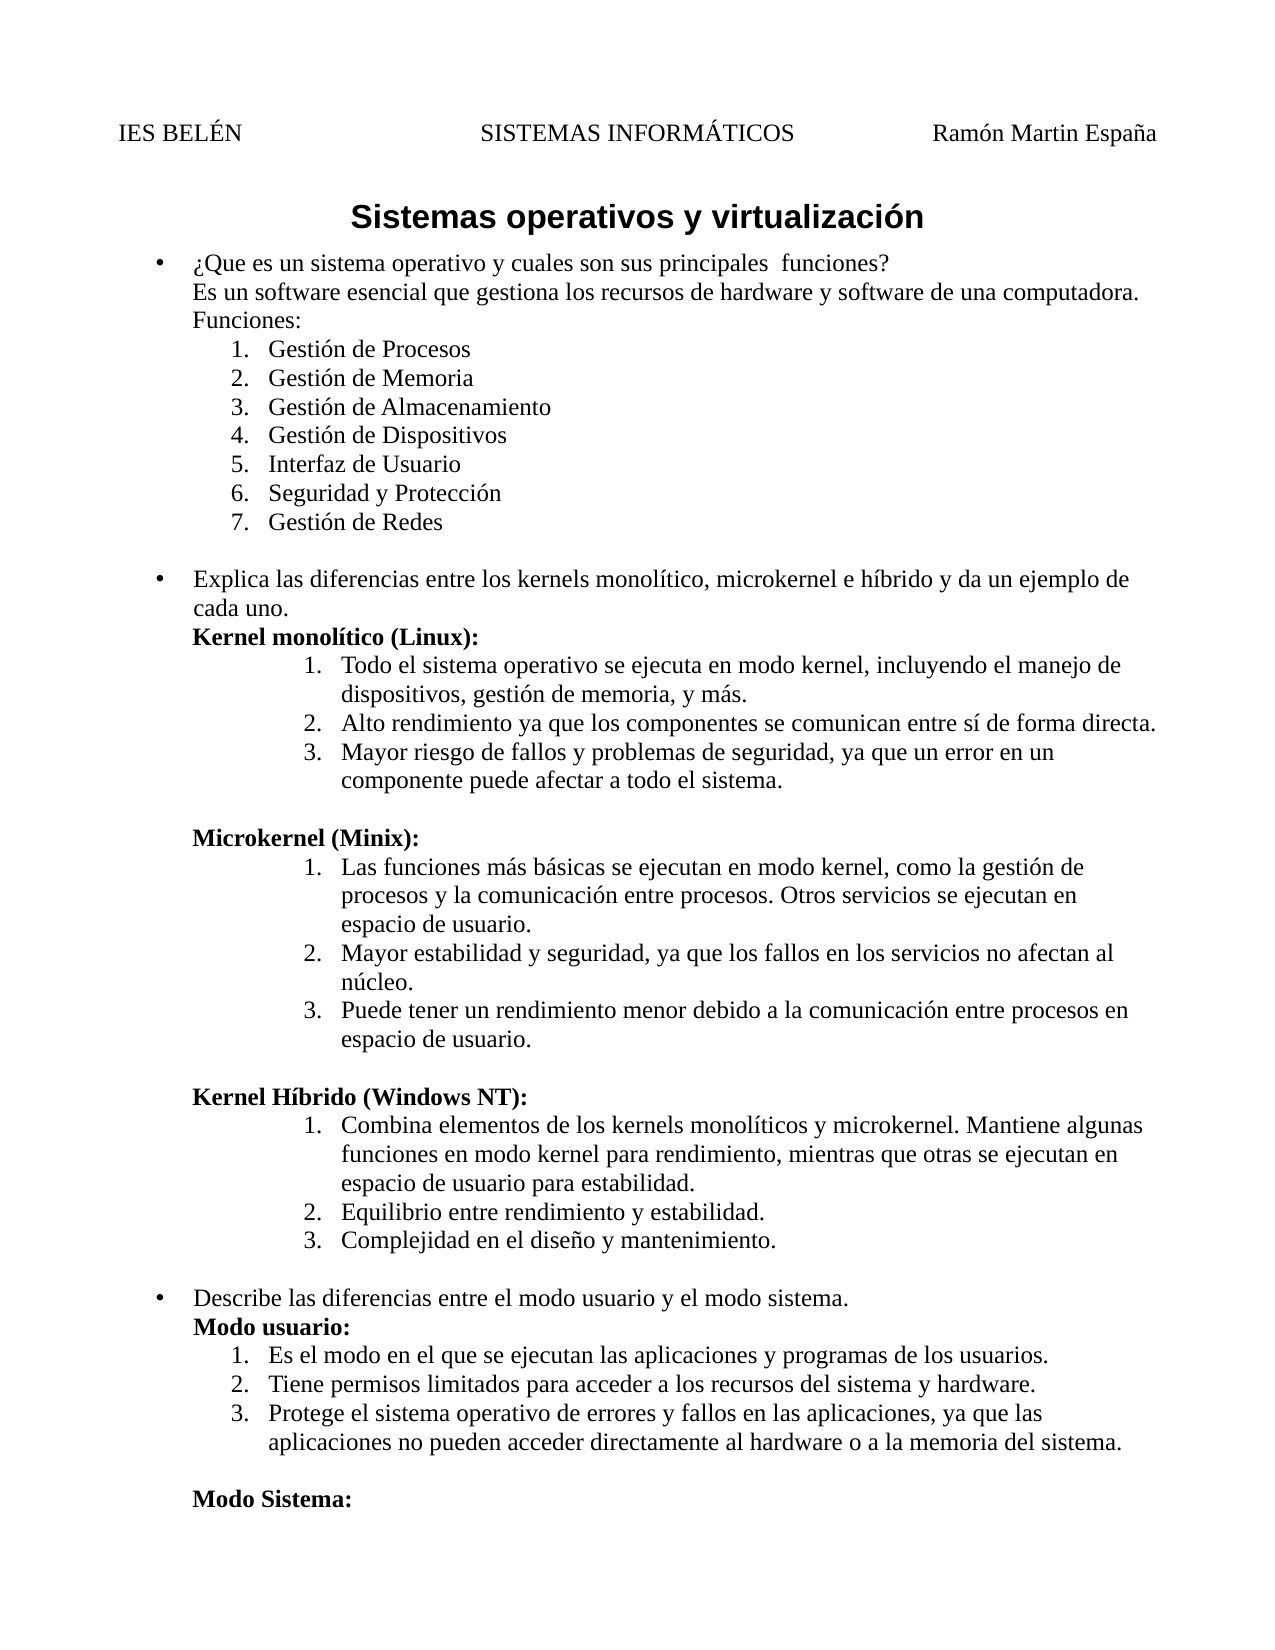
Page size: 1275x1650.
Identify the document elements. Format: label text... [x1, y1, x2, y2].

list Interfaz de Usuario [231, 449, 1157, 478]
list Gestión de Redes [231, 507, 1157, 536]
list Gestión de Memoria [231, 363, 1157, 392]
list Puede tener un rendimiento menor debido a la comunicación entre procesos en espacio de usuario. [303, 996, 1157, 1053]
text Es un software esencial que gestiona los recursos de hardware y software de una computadora. [118, 277, 1157, 306]
list Modo usuario: [156, 1312, 1157, 1341]
text Funciones: [118, 306, 1157, 334]
list Combina elementos de los kernels monolíticos y microkernel. Mantiene algunas funciones en modo kernel para rendimiento, mientras que otras se ejecutan en espacio de usuario para estabilidad. [303, 1111, 1157, 1197]
list Las funciones más básicas se ejecutan en modo kernel, como la gestión de procesos y la comunicación entre procesos. Otros servicios se ejecutan en espacio de usuario. [303, 852, 1157, 938]
text Microkernel (Minix): [118, 823, 1157, 852]
text Modo Sistema: [118, 1484, 1157, 1513]
list Explica las diferencias entre los kernels monolítico, microkernel e híbrido y da un ejemplo de cada uno. [156, 564, 1157, 622]
list Seguridad y Protección [231, 478, 1157, 507]
list Tiene permisos limitados para acceder a los recursos del sistema y hardware. [231, 1369, 1157, 1398]
list Mayor estabilidad y seguridad, ya que los fallos en los servicios no afectan al núcleo. [303, 938, 1157, 996]
list Todo el sistema operativo se ejecuta en modo kernel, incluyendo el manejo de dispositivos, gestión de memoria, y más. [303, 651, 1157, 708]
list Gestión de Procesos [231, 334, 1157, 363]
list Mayor riesgo de fallos y problemas de seguridad, ya que un error en un componente puede afectar a todo el sistema. [303, 737, 1157, 794]
list ¿Que es un sistema operativo y cuales son sus principales funciones? [156, 248, 1157, 277]
list Gestión de Almacenamiento [231, 392, 1157, 421]
subtitle Sistemas operativos y virtualización [118, 197, 1157, 236]
list Alto rendimiento ya que los componentes se comunican entre sí de forma directa. [303, 708, 1157, 737]
text Kernel Híbrido (Windows NT): [118, 1082, 1157, 1111]
list Es el modo en el que se ejecutan las aplicaciones y programas de los usuarios. [231, 1341, 1157, 1369]
list Equilibrio entre rendimiento y estabilidad. [303, 1197, 1157, 1226]
text Kernel monolítico (Linux): [118, 622, 1157, 651]
list Describe las diferencias entre el modo usuario y el modo sistema. [156, 1283, 1157, 1312]
list Complejidad en el diseño y mantenimiento. [303, 1226, 1157, 1254]
list Gestión de Dispositivos [231, 421, 1157, 449]
list Protege el sistema operativo de errores y fallos en las aplicaciones, ya que las aplicaciones no pueden acceder directamente al hardware o a la memoria del sistema. [231, 1398, 1157, 1456]
